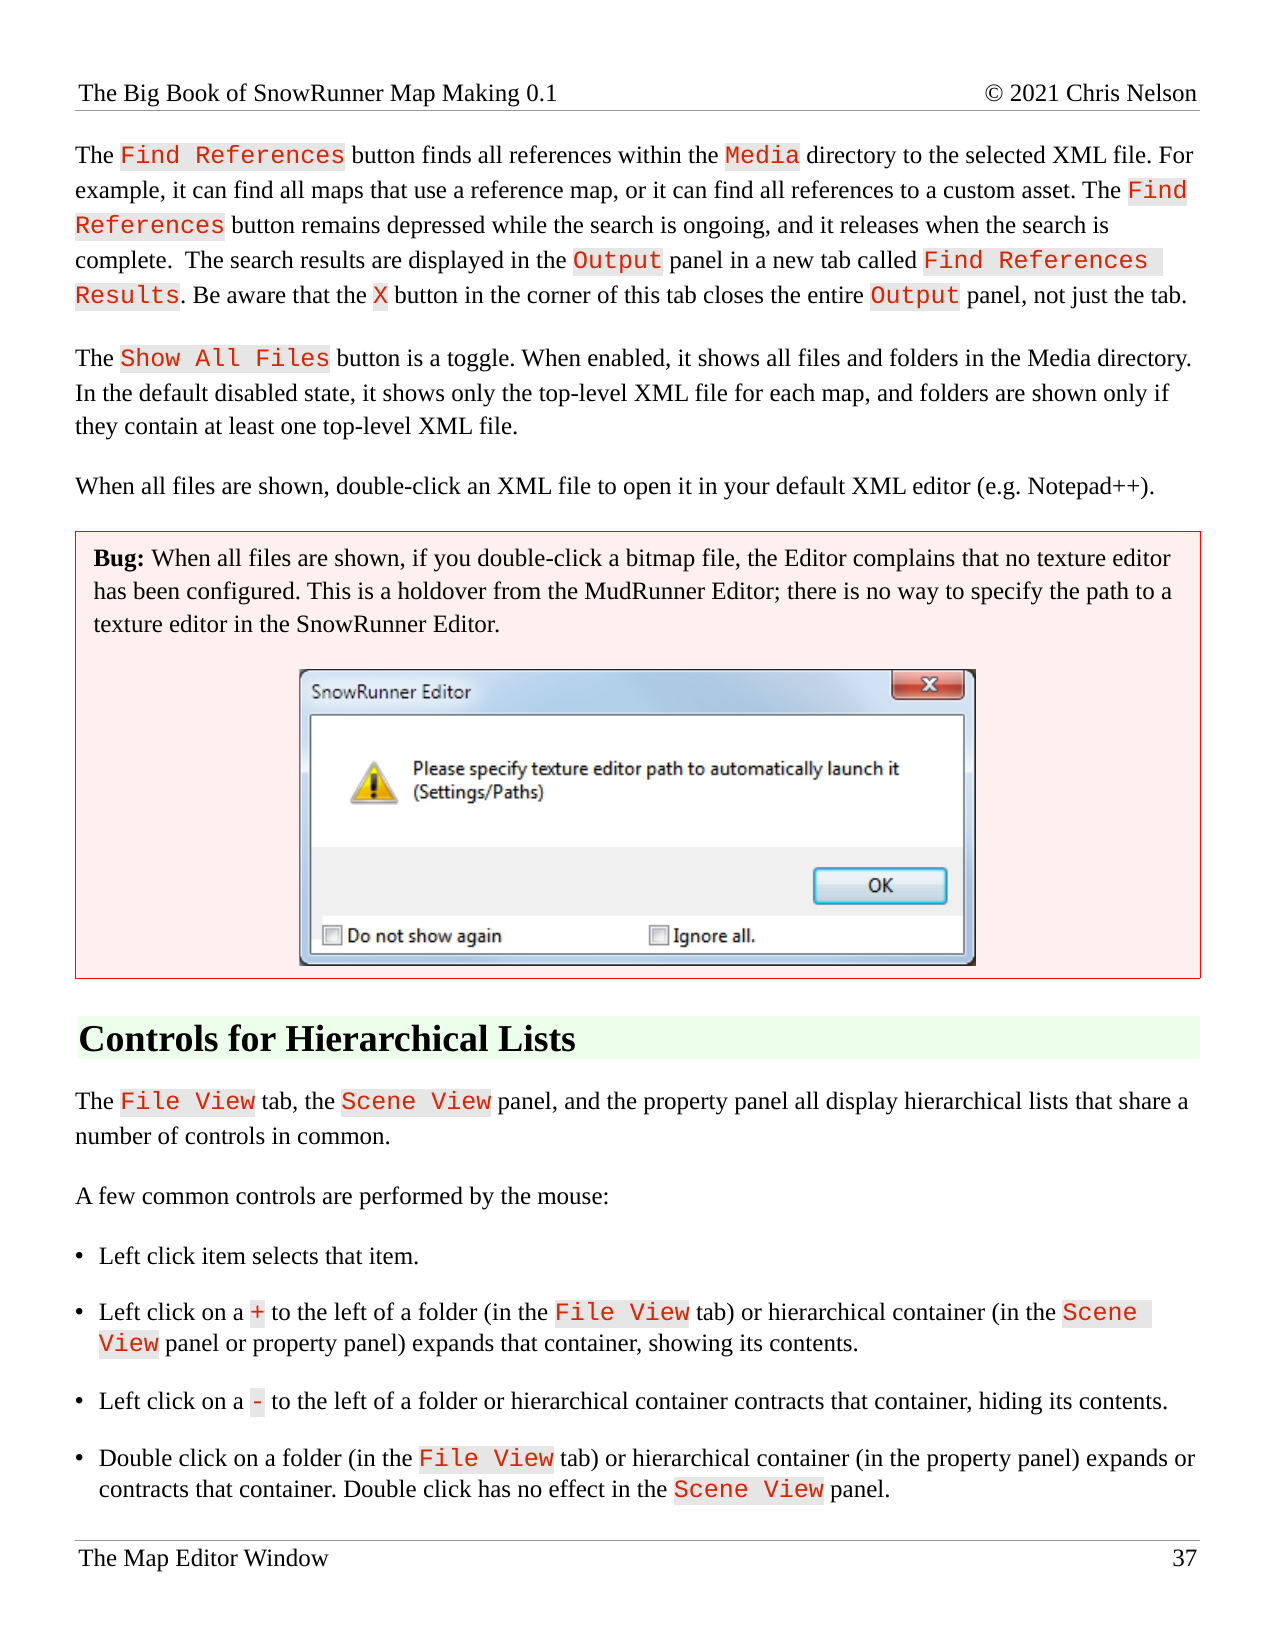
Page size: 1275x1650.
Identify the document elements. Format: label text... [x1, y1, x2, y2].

picture [299, 669, 976, 966]
list Left click item selects that item. [75, 1241, 1200, 1270]
text When all files are shown, double-click an XML file to open it in your default XML editor (e.g. Notepad++). [75, 471, 1200, 499]
subtitle Controls for Hierarchical Lists [78, 1016, 1200, 1059]
text A few common controls are performed by the mouse: [75, 1181, 1200, 1210]
text The Find References button finds all references within the Media directory to the selected XML file. For example, it can find all maps that use a reference map, or it can find all references to a custom asset. The Find References button remains depressed while the search is ongoing, and it releases when the search is complete. The search results are displayed in the Output panel in a new tab called Find References Results. Be aware that the X button in the corner of this tab closes the entire Output panel, not just the tab. [75, 140, 1200, 311]
text The File View tab, the Scene View panel, and the property panel all display hierarchical lists that share a number of controls in common. [75, 1086, 1200, 1150]
text The Show All Files button is a toggle. When enabled, it shows all files and folders in the Media directory. In the default disabled state, it shows only the top-level XML file for each map, and folders are shown only if they contain at least one top-level XML file. [75, 343, 1200, 439]
list Left click on a - to the left of a folder or hierarchical container contracts that container, hiding its contents. [75, 1386, 1200, 1417]
list Double click on a folder (in the File View tab) or hierarchical container (in the property panel) expands or contracts that container. Double click has no effect in the Scene View panel. [75, 1443, 1200, 1505]
list When all files are shown, if you double-click a bitmap file, the Editor complains that no texture editor has been configured. This is a holdover from the MudRunner Editor; there is no way to specify the path to a texture editor in the SnowRunner Editor. [76, 532, 1200, 638]
list Left click on a + to the left of a folder (in the File View tab) or hierarchical container (in the Scene View panel or property panel) expands that container, showing its contents. [75, 1297, 1200, 1359]
